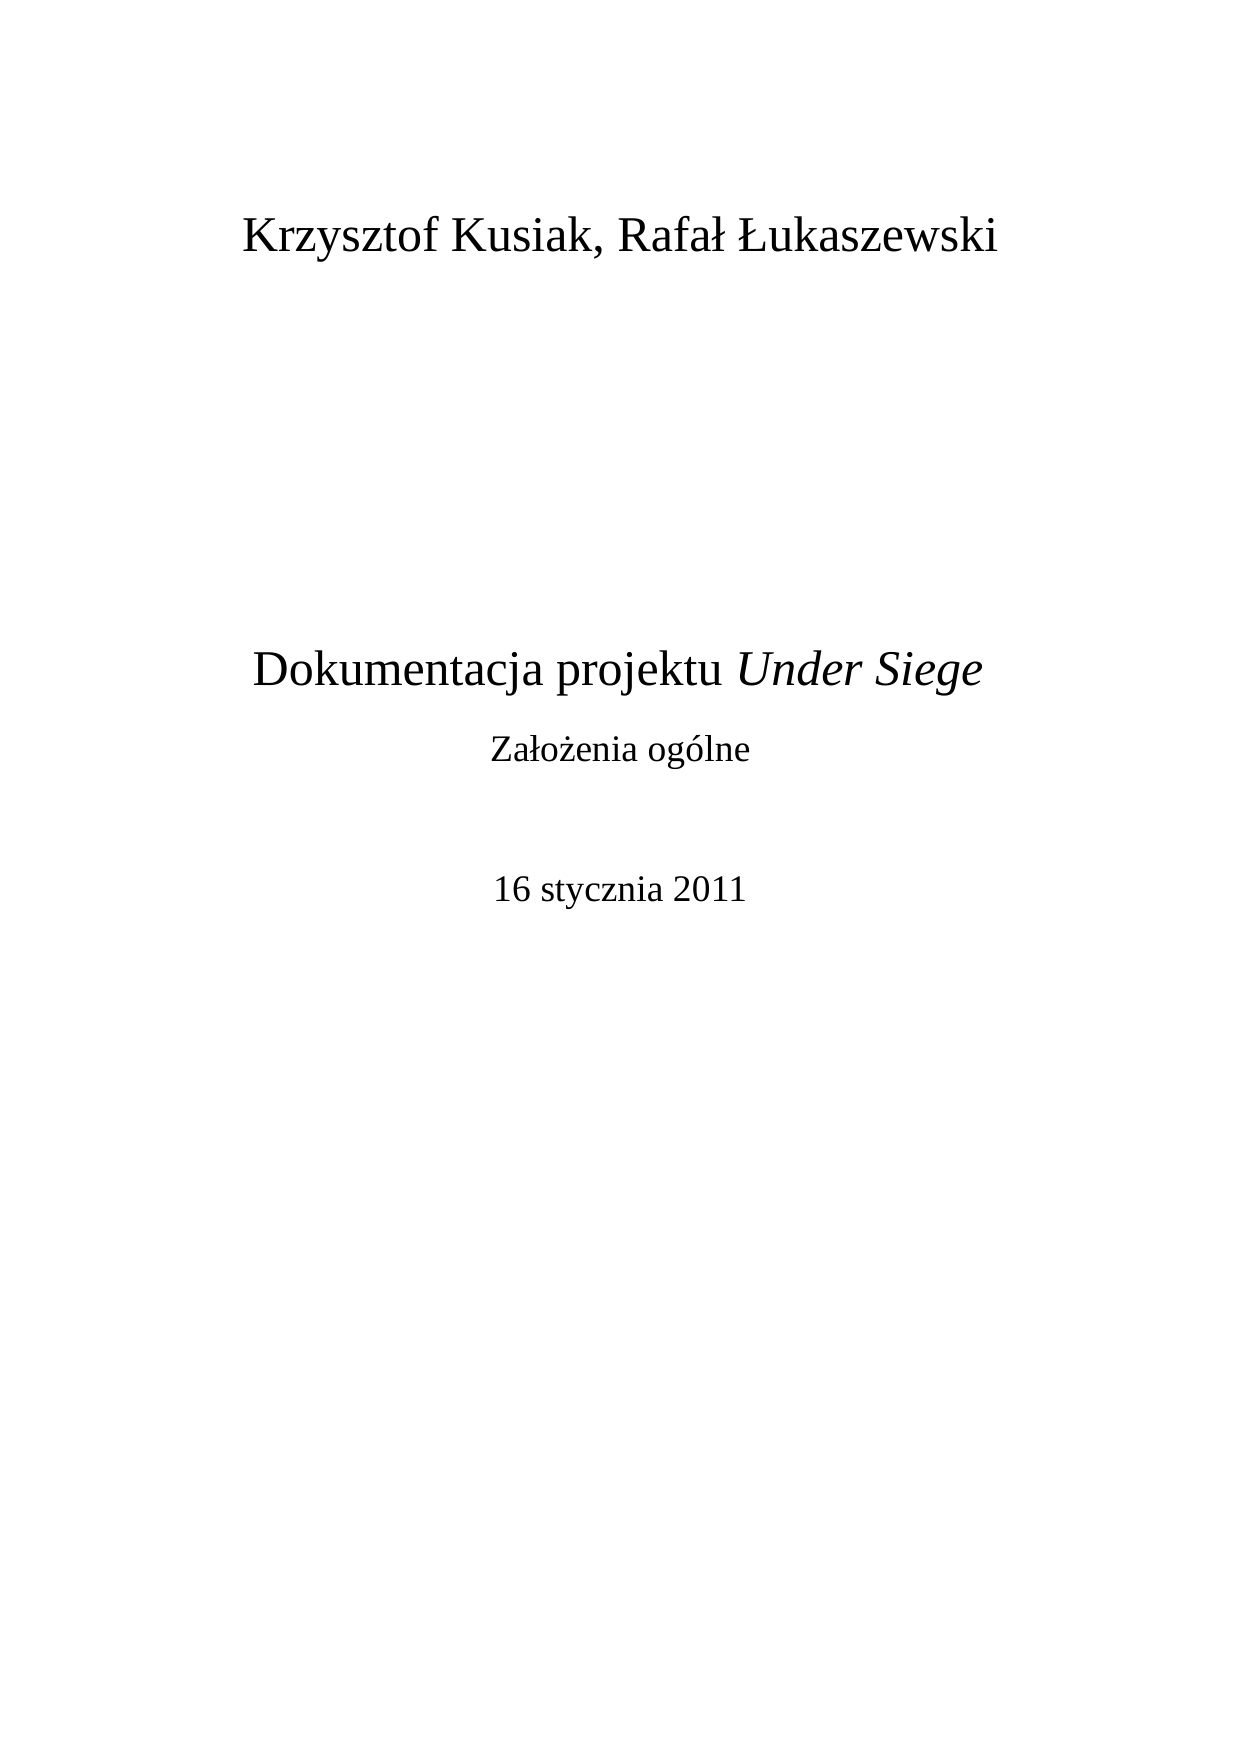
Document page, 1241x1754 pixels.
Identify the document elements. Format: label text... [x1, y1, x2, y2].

text 16 stycznia 2011 [118, 866, 1122, 909]
text Krzysztof Kusiak, Rafał Łukaszewski [118, 205, 1122, 262]
text Dokumentacja projektu Under Siege [118, 639, 1122, 697]
text Założenia ogólne [118, 726, 1122, 769]
